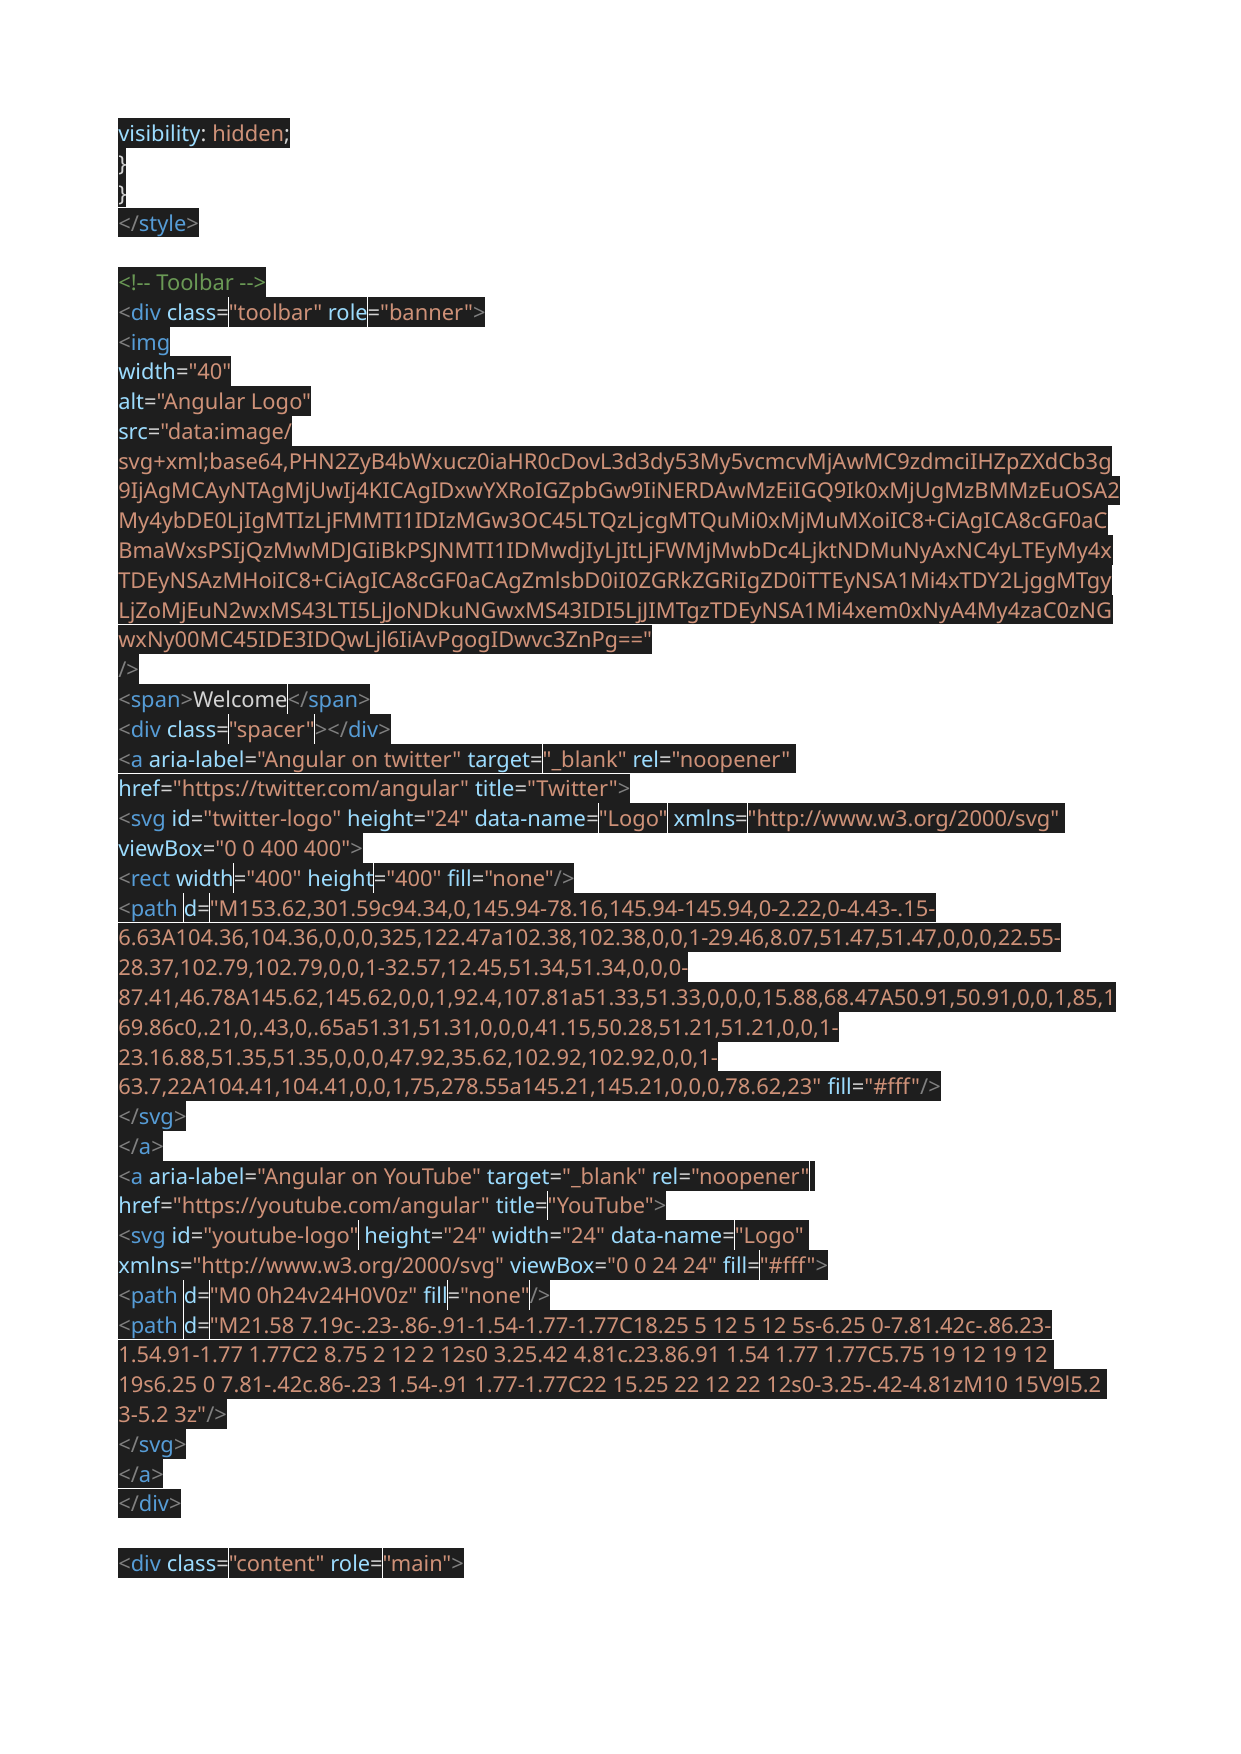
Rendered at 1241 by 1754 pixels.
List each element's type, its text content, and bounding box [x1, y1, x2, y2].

text <a aria-label="Angular on YouTube" target="_blank" rel="noopener" href="https://youtube.com/angular" title="YouTube"> [118, 1161, 1122, 1220]
text <a aria-label="Angular on twitter" target="_blank" rel="noopener" href="https://twitter.com/angular" title="Twitter"> [118, 744, 1122, 803]
text <path d="M153.62,301.59c94.34,0,145.94-78.16,145.94-145.94,0-2.22,0-4.43-.15-6.63A104.36,104.36,0,0,0,325,122.47a102.38,102.38,0,0,1-29.46,8.07,51.47,51.47,0,0,0,22.55-28.37,102.79,102.79,0,0,1-32.57,12.45,51.34,51.34,0,0,0-87.41,46.78A145.62,145.62,0,0,1,92.4,107.81a51.33,51.33,0,0,0,15.88,68.47A50.91,50.91,0,0,1,85,169.86c0,.21,0,.43,0,.65a51.31,51.31,0,0,0,41.15,50.28,51.21,51.21,0,0,1-23.16.88,51.35,51.35,0,0,0,47.92,35.62,102.92,102.92,0,0,1-63.7,22A104.41,104.41,0,0,1,75,278.55a145.21,145.21,0,0,0,78.62,23" fill="#fff"/> [118, 893, 1122, 1101]
text <div class="content" role="main"> [118, 1548, 1122, 1578]
text <rect width="400" height="400" fill="none"/> [118, 863, 1122, 893]
text width="40" [118, 356, 1122, 386]
text </a> [118, 1131, 1122, 1161]
text <path d="M0 0h24v24H0V0z" fill="none"/> [118, 1280, 1122, 1310]
text </svg> [118, 1101, 1122, 1131]
text </svg> [118, 1429, 1122, 1459]
text </a> [118, 1459, 1122, 1488]
text </style> [118, 207, 1122, 237]
text alt="Angular Logo" [118, 386, 1122, 416]
text } [118, 178, 1122, 207]
text </div> [118, 1488, 1122, 1518]
text <svg id="youtube-logo" height="24" width="24" data-name="Logo" xmlns="http://www.w3.org/2000/svg" viewBox="0 0 24 24" fill="#fff"> [118, 1220, 1122, 1280]
text <path d="M21.58 7.19c-.23-.86-.91-1.54-1.77-1.77C18.25 5 12 5 12 5s-6.25 0-7.81.42c-.86.23-1.54.91-1.77 1.77C2 8.75 2 12 2 12s0 3.25.42 4.81c.23.86.91 1.54 1.77 1.77C5.75 19 12 19 12 19s6.25 0 7.81-.42c.86-.23 1.54-.91 1.77-1.77C22 15.25 22 12 22 12s0-3.25-.42-4.81zM10 15V9l5.2 3-5.2 3z"/> [118, 1310, 1122, 1429]
text <svg id="twitter-logo" height="24" data-name="Logo" xmlns="http://www.w3.org/2000/svg" viewBox="0 0 400 400"> [118, 803, 1122, 863]
text /> [118, 654, 1122, 684]
text src="data:image/svg+xml;base64,PHN2ZyB4bWxucz0iaHR0cDovL3d3dy53My5vcmcvMjAwMC9zdmciIHZpZXdCb3g9IjAgMCAyNTAgMjUwIj4KICAgIDxwYXRoIGZpbGw9IiNERDAwMzEiIGQ9Ik0xMjUgMzBMMzEuOSA2My4ybDE0LjIgMTIzLjFMMTI1IDIzMGw3OC45LTQzLjcgMTQuMi0xMjMuMXoiIC8+CiAgICA8cGF0aCBmaWxsPSIjQzMwMDJGIiBkPSJNMTI1IDMwdjIyLjItLjFWMjMwbDc4LjktNDMuNyAxNC4yLTEyMy4xTDEyNSAzMHoiIC8+CiAgICA8cGF0aCAgZmlsbD0iI0ZGRkZGRiIgZD0iTTEyNSA1Mi4xTDY2LjggMTgyLjZoMjEuN2wxMS43LTI5LjJoNDkuNGwxMS43IDI5LjJIMTgzTDEyNSA1Mi4xem0xNyA4My4zaC0zNGwxNy00MC45IDE3IDQwLjl6IiAvPgogIDwvc3ZnPg==" [118, 416, 1122, 654]
text visibility: hidden; [118, 118, 1122, 148]
text <div class="spacer"></div> [118, 714, 1122, 744]
text <div class="toolbar" role="banner"> [118, 297, 1122, 327]
text } [118, 148, 1122, 178]
text <span>Welcome</span> [118, 684, 1122, 714]
text <!-- Toolbar --> [118, 267, 1122, 297]
text <img [118, 327, 1122, 356]
